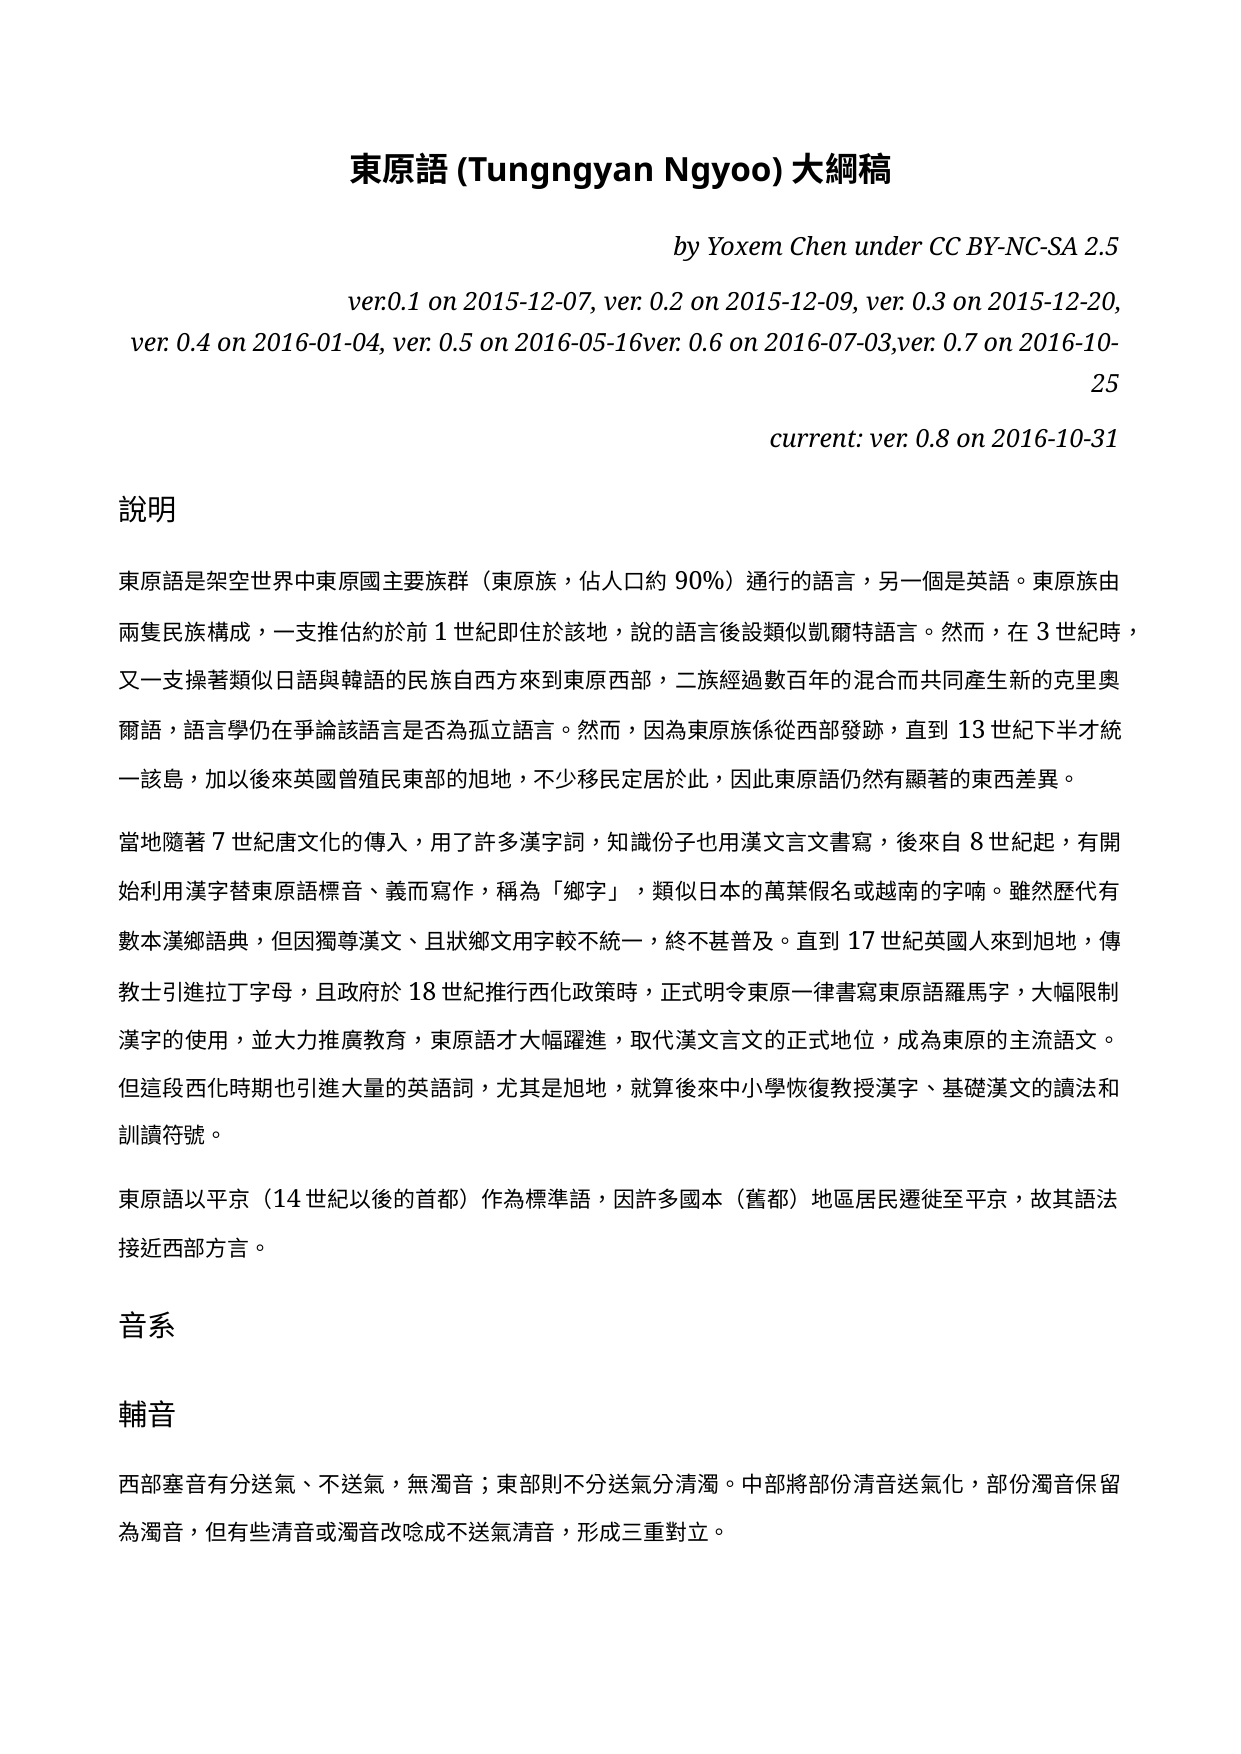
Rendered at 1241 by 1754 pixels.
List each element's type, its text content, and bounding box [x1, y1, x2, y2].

subtitle 說明 [118, 487, 1122, 529]
text by Yoxem Chen under CC BY-NC-SA 2.5 [118, 228, 1122, 262]
text 當地隨著7世紀唐文化的傳入，用了許多漢字詞，知識份子也用漢文言文書寫，後來自8世紀起，有開始利用漢字替東原語標音、義而寫作，稱為「鄉字」，類似日本的萬葉假名或越南的字喃。雖然歷代有數本漢鄉語典，但因獨尊漢文、且狀鄉文用字較不統一，終不甚普及。直到17世紀英國人來到旭地，傳教士引進拉丁字母，且政府於18世紀推行西化政策時，正式明令東原一律書寫東原語羅馬字，大幅限制漢字的使用，並大力推廣教育，東原語才大幅躍進，取代漢文言文的正式地位，成為東原的主流語文。但這段西化時期也引進大量的英語詞，尤其是旭地，就算後來中小學恢復教授漢字、基礎漢文的讀法和訓讀符號。 [118, 824, 1122, 1150]
subtitle 音系 [118, 1303, 1122, 1345]
text 東原語是架空世界中東原國主要族群（東原族，佔人口約90%）通行的語言，另一個是英語。東原族由兩隻民族構成，一支推估約於前1世紀即住於該地，說的語言後設類似凱爾特語言。然而，在3世紀時，又一支操著類似日語與韓語的民族自西方來到東原西部，二族經過數百年的混合而共同產生新的克里奧爾語，語言學仍在爭論該語言是否為孤立語言。然而，因為東原族係從西部發跡，直到13世紀下半才統一該島，加以後來英國曾殖民東部的旭地，不少移民定居於此，因此東原語仍然有顯著的東西差異。 [118, 562, 1122, 794]
text current: ver. 0.8 on 2016-10-31 [118, 421, 1122, 455]
text 東原語以平京（14世紀以後的首都）作為標準語，因許多國本（舊都）地區居民遷徙至平京，故其語法接近西部方言。 [118, 1181, 1122, 1262]
subtitle 東原語 (Tungngyan Ngyoo) 大綱稿 [118, 143, 1122, 192]
text ver.0.1 on 2015-12-07, ver. 0.2 on 2015-12-09, ver. 0.3 on 2015-12-20, ver. 0.4 on 2016-01-04, ver. 0.5 on 2016-05-16ver. 0.6 on 2016-07-03,ver. 0.7 on 2016-10-25 [118, 284, 1122, 399]
text 西部塞音有分送氣、不送氣，無濁音；東部則不分送氣分清濁。中部將部份清音送氣化，部份濁音保留為濁音，但有些清音或濁音改唸成不送氣清音，形成三重對立。 [118, 1467, 1122, 1547]
subtitle 輔音 [118, 1391, 1122, 1434]
